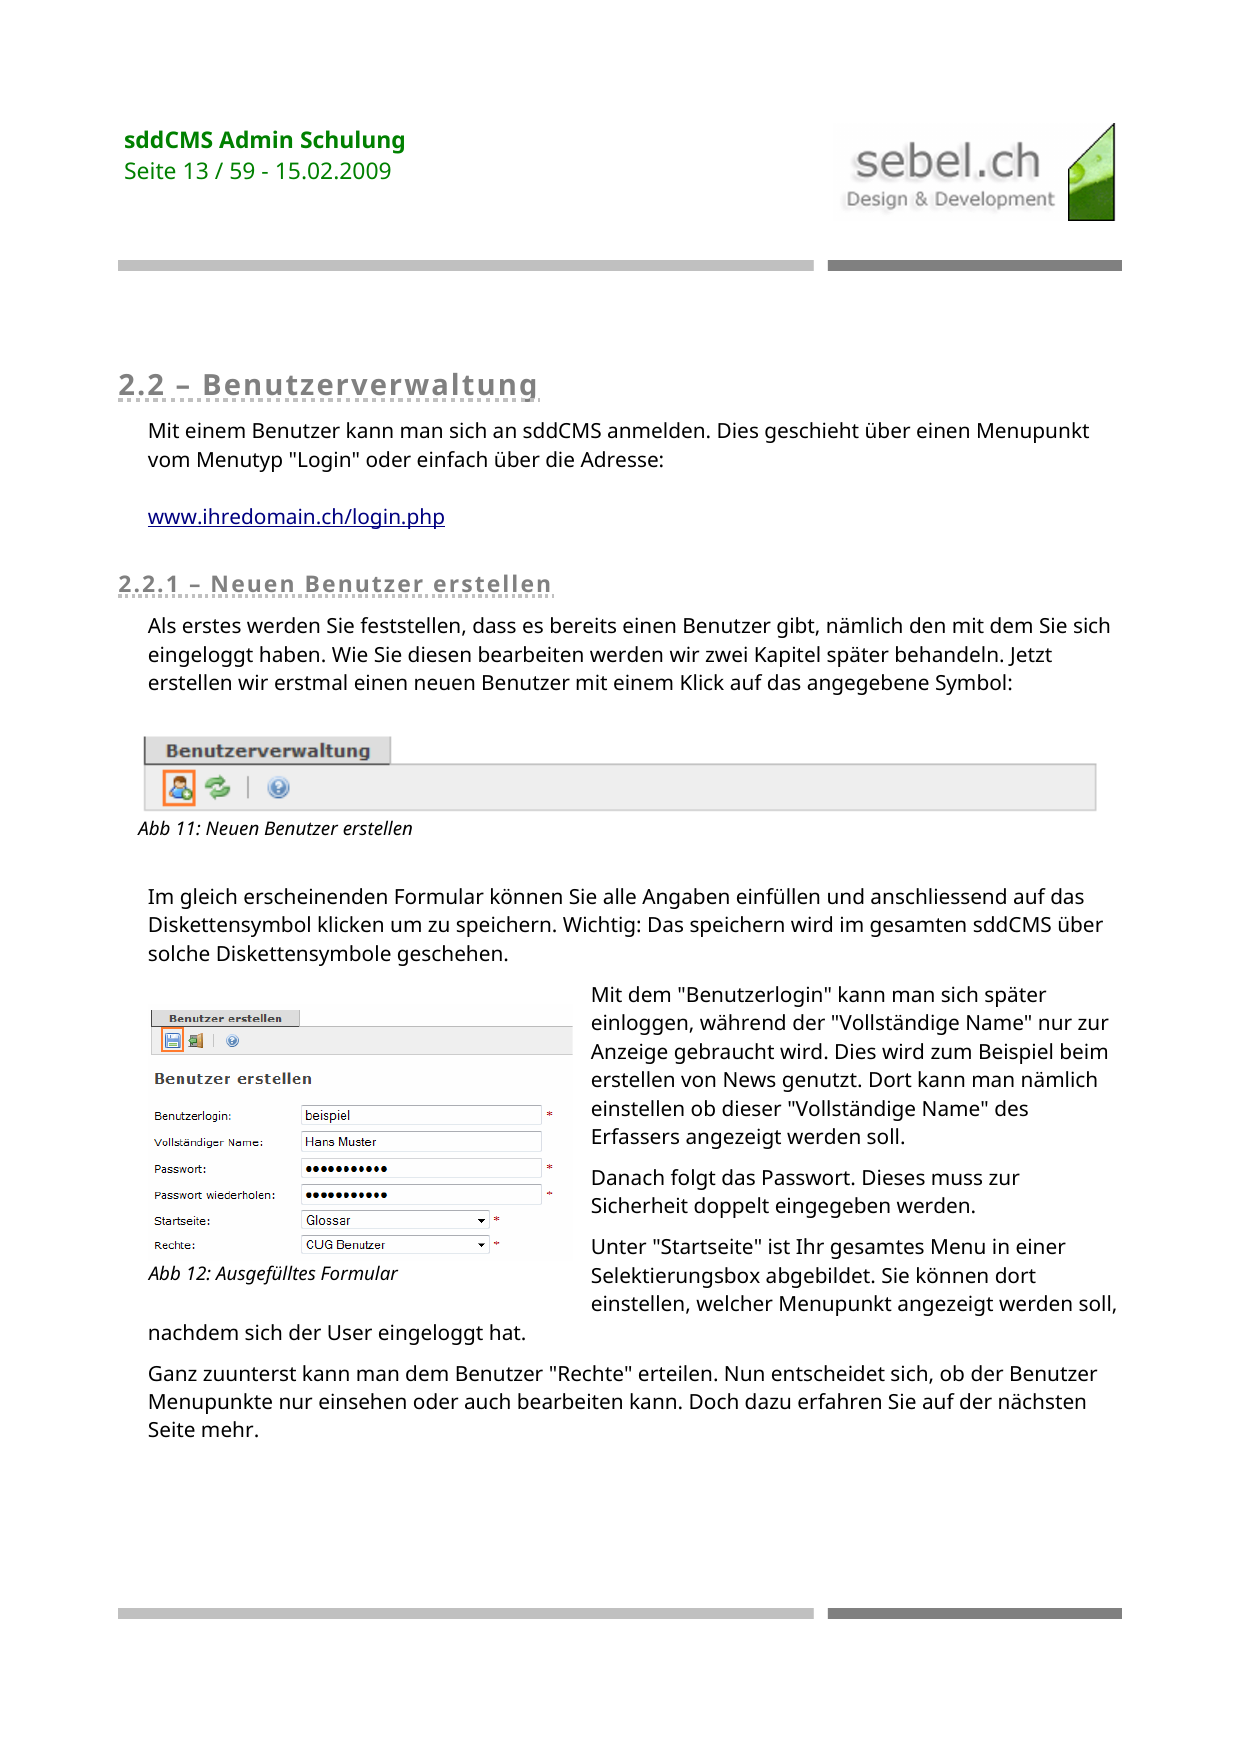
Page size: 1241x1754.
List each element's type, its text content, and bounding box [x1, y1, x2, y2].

text Mit dem "Benutzerlogin" kann man sich später einloggen, während der "Vollständige Name" nur zur Anzeige gebraucht wird. Dies wird zum Beispiel beim erstellen von News genutzt. Dort kann man nämlich einstellen ob dieser "Vollständige Name" des Erfassers angezeigt werden soll. [148, 980, 1122, 1151]
subtitle 2.2 – Benutzerverwaltung [118, 364, 1122, 404]
text Als erstes werden Sie feststellen, dass es bereits einen Benutzer gibt, nämlich den mit dem Sie sich eingeloggt haben. Wie Sie diesen bearbeiten werden wir zwei Kapitel später behandeln. Jetzt erstellen wir erstmal einen neuen Benutzer mit einem Klick auf das angegebene Symbol: [148, 612, 1122, 697]
picture [118, 260, 1122, 271]
subtitle 2.2.1 – Neuen Benutzer erstellen [118, 568, 1122, 599]
picture [148, 1004, 573, 1261]
text Ganz zuunterst kann man dem Benutzer "Rechte" erteilen. Nun entscheidet sich, ob der Benutzer Menupunkte nur einsehen oder auch bearbeiten kann. Doch dazu erfahren Sie auf der nächsten Seite mehr. [148, 1359, 1122, 1444]
picture [118, 1608, 1122, 1619]
text Unter "Startseite" ist Ihr gesamtes Menu in einer Selektierungsbox abgebildet. Sie können dort einstellen, welcher Menupunkt angezeigt werden soll, nachdem sich der User eingeloggt hat. [148, 1232, 1122, 1346]
text Danach folgt das Passwort. Dieses muss zur Sicherheit doppelt eingegeben werden. [573, 1163, 1122, 1220]
text Mit einem Benutzer kann man sich an sddCMS anmelden. Dies geschieht über einen Menupunkt vom Menutyp "Login" oder einfach über die Adresse: www.ihredomain.ch/login.php [148, 417, 1122, 530]
text Im gleich erscheinenden Formular können Sie alle Angaben einfüllen und anschliessend auf das Diskettensymbol klicken um zu speichern. Wichtig: Das speichern wird im gesamten sddCMS über solche Diskettensymbole geschehen. [148, 882, 1122, 967]
picture [138, 722, 1103, 816]
text Abb 12: Ausgefülltes Formular [148, 1261, 573, 1286]
text Abb 11: Neuen Benutzer erstellen [138, 816, 1102, 841]
